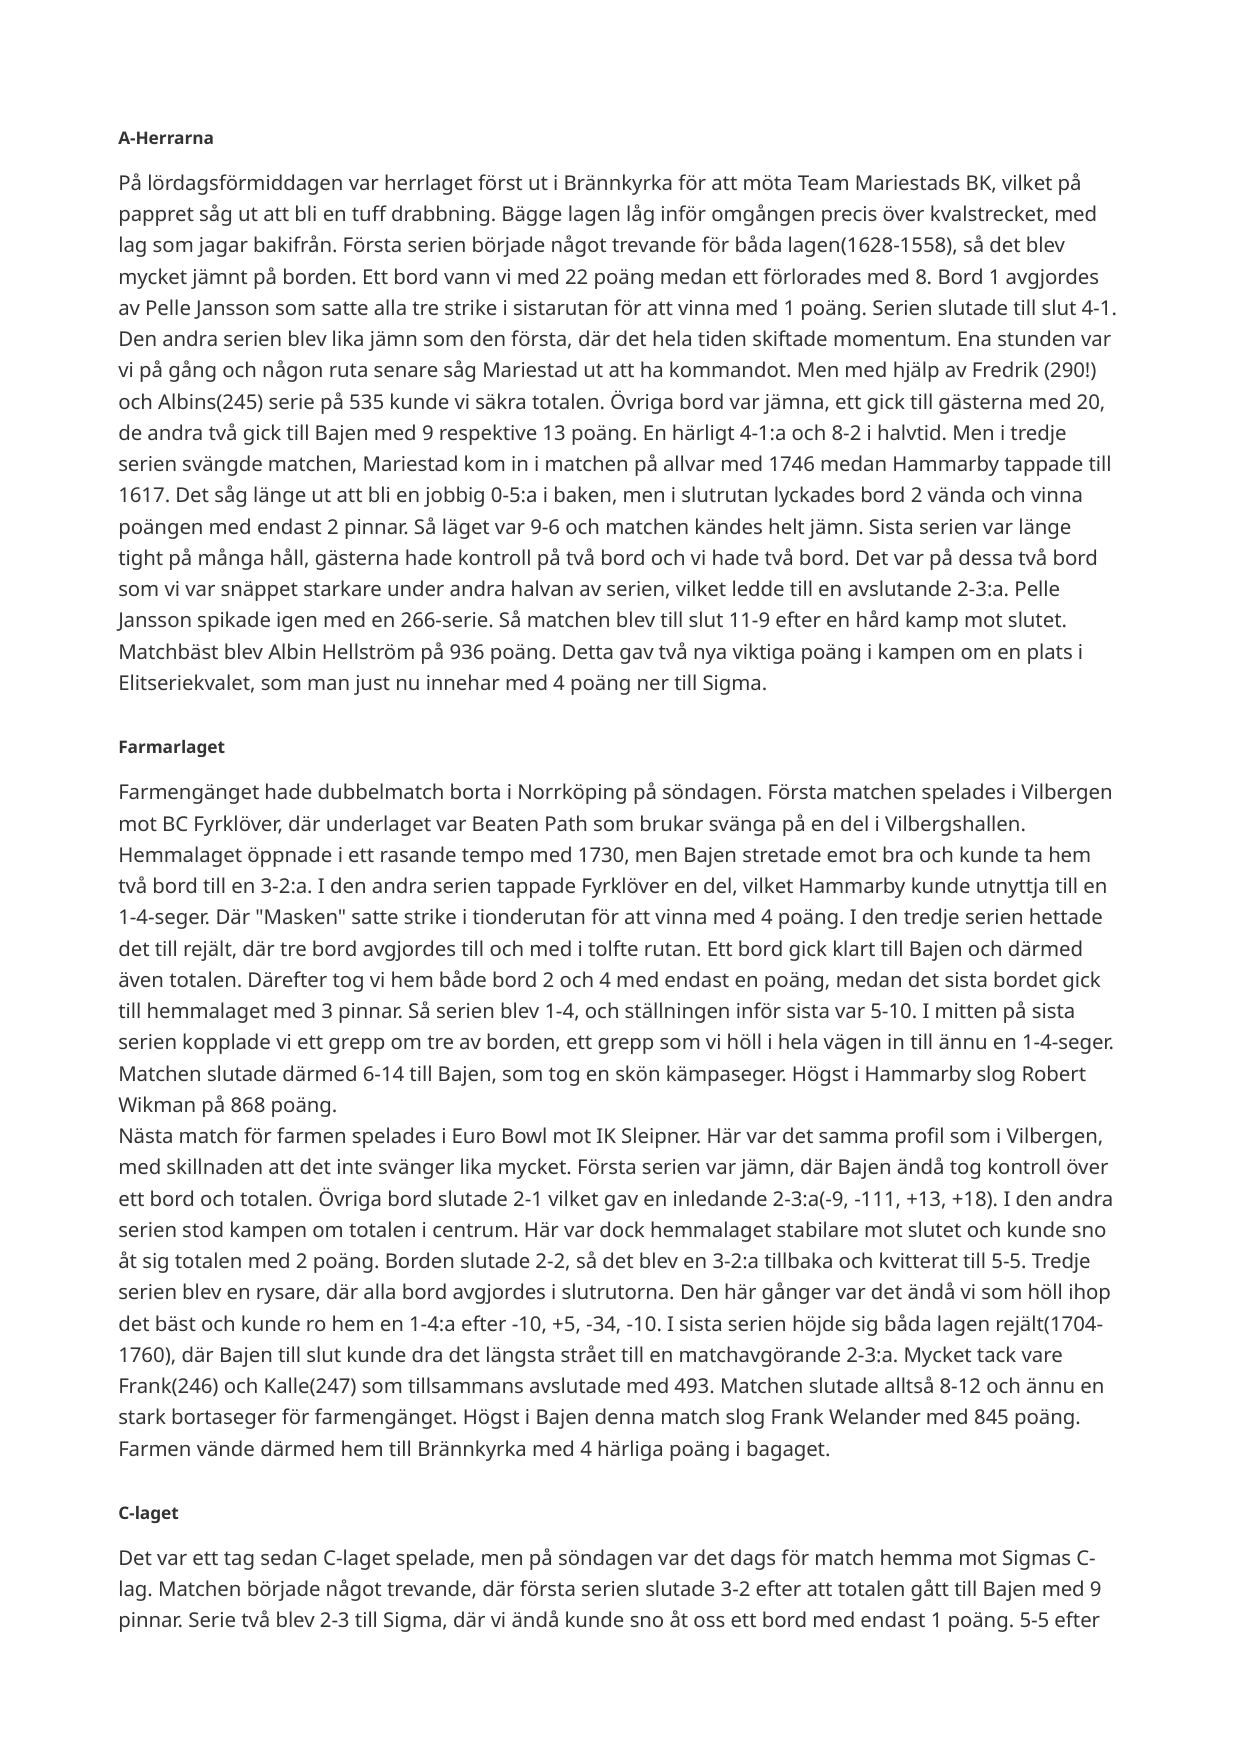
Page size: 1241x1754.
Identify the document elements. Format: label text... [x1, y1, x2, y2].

text Farmengänget hade dubbelmatch borta i Norrköping på söndagen. Första matchen spelades i Vilbergen mot BC Fyrklöver, där underlaget var Beaten Path som brukar svänga på en del i Vilbergshallen. Hemmalaget öppnade i ett rasande tempo med 1730, men Bajen stretade emot bra och kunde ta hem två bord till en 3-2:a. I den andra serien tappade Fyrklöver en del, vilket Hammarby kunde utnyttja till en 1-4-seger. Där "Masken" satte strike i tionderutan för att vinna med 4 poäng. I den tredje serien hettade det till rejält, där tre bord avgjordes till och med i tolfte rutan. Ett bord gick klart till Bajen och därmed även totalen. Därefter tog vi hem både bord 2 och 4 med endast en poäng, medan det sista bordet gick till hemmalaget med 3 pinnar. Så serien blev 1-4, och ställningen inför sista var 5-10. I mitten på sista serien kopplade vi ett grepp om tre av borden, ett grepp som vi höll i hela vägen in till ännu en 1-4-seger. Matchen slutade därmed 6-14 till Bajen, som tog en skön kämpaseger. Högst i Hammarby slog Robert Wikman på 868 poäng. Nästa match för farmen spelades i Euro Bowl mot IK Sleipner. Här var det samma profil som i Vilbergen, med skillnaden att det inte svänger lika mycket. Första serien var jämn, där Bajen ändå tog kontroll över ett bord och totalen. Övriga bord slutade 2-1 vilket gav en inledande 2-3:a(-9, -111, +13, +18). I den andra serien stod kampen om totalen i centrum. Här var dock hemmalaget stabilare mot slutet och kunde sno åt sig totalen med 2 poäng. Borden slutade 2-2, så det blev en 3-2:a tillbaka och kvitterat till 5-5. Tredje serien blev en rysare, där alla bord avgjordes i slutrutorna. Den här gånger var det ändå vi som höll ihop det bäst och kunde ro hem en 1-4:a efter -10, +5, -34, -10. I sista serien höjde sig båda lagen rejält(1704-1760), där Bajen till slut kunde dra det längsta strået till en matchavgörande 2-3:a. Mycket tack vare Frank(246) och Kalle(247) som tillsammans avslutade med 493. Matchen slutade alltså 8-12 och ännu en stark bortaseger för farmengänget. Högst i Bajen denna match slog Frank Welander med 845 poäng. Farmen vände därmed hem till Brännkyrka med 4 härliga poäng i bagaget. [118, 774, 1122, 1462]
subtitle C-laget [118, 1493, 1122, 1524]
subtitle A-Herrarna [118, 118, 1122, 149]
subtitle Farmarlaget [118, 727, 1122, 759]
text På lördagsförmiddagen var herrlaget först ut i Brännkyrka för att möta Team Mariestads BK, vilket på pappret såg ut att bli en tuff drabbning. Bägge lagen låg inför omgången precis över kvalstrecket, med lag som jagar bakifrån. Första serien började något trevande för båda lagen(1628-1558), så det blev mycket jämnt på borden. Ett bord vann vi med 22 poäng medan ett förlorades med 8. Bord 1 avgjordes av Pelle Jansson som satte alla tre strike i sistarutan för att vinna med 1 poäng. Serien slutade till slut 4-1. Den andra serien blev lika jämn som den första, där det hela tiden skiftade momentum. Ena stunden var vi på gång och någon ruta senare såg Mariestad ut att ha kommandot. Men med hjälp av Fredrik (290!) och Albins(245) serie på 535 kunde vi säkra totalen. Övriga bord var jämna, ett gick till gästerna med 20, de andra två gick till Bajen med 9 respektive 13 poäng. En härligt 4-1:a och 8-2 i halvtid. Men i tredje serien svängde matchen, Mariestad kom in i matchen på allvar med 1746 medan Hammarby tappade till 1617. Det såg länge ut att bli en jobbig 0-5:a i baken, men i slutrutan lyckades bord 2 vända och vinna poängen med endast 2 pinnar. Så läget var 9-6 och matchen kändes helt jämn. Sista serien var länge tight på många håll, gästerna hade kontroll på två bord och vi hade två bord. Det var på dessa två bord som vi var snäppet starkare under andra halvan av serien, vilket ledde till en avslutande 2-3:a. Pelle Jansson spikade igen med en 266-serie. Så matchen blev till slut 11-9 efter en hård kamp mot slutet. Matchbäst blev Albin Hellström på 936 poäng. Detta gav två nya viktiga poäng i kampen om en plats i Elitseriekvalet, som man just nu innehar med 4 poäng ner till Sigma. [118, 165, 1122, 696]
text Det var ett tag sedan C-laget spelade, men på söndagen var det dags för match hemma mot Sigmas C-lag. Matchen började något trevande, där första serien slutade 3-2 efter att totalen gått till Bajen med 9 pinnar. Serie två blev 2-3 till Sigma, där vi ändå kunde sno åt oss ett bord med endast 1 poäng. 5-5 efter [118, 1540, 1122, 1634]
